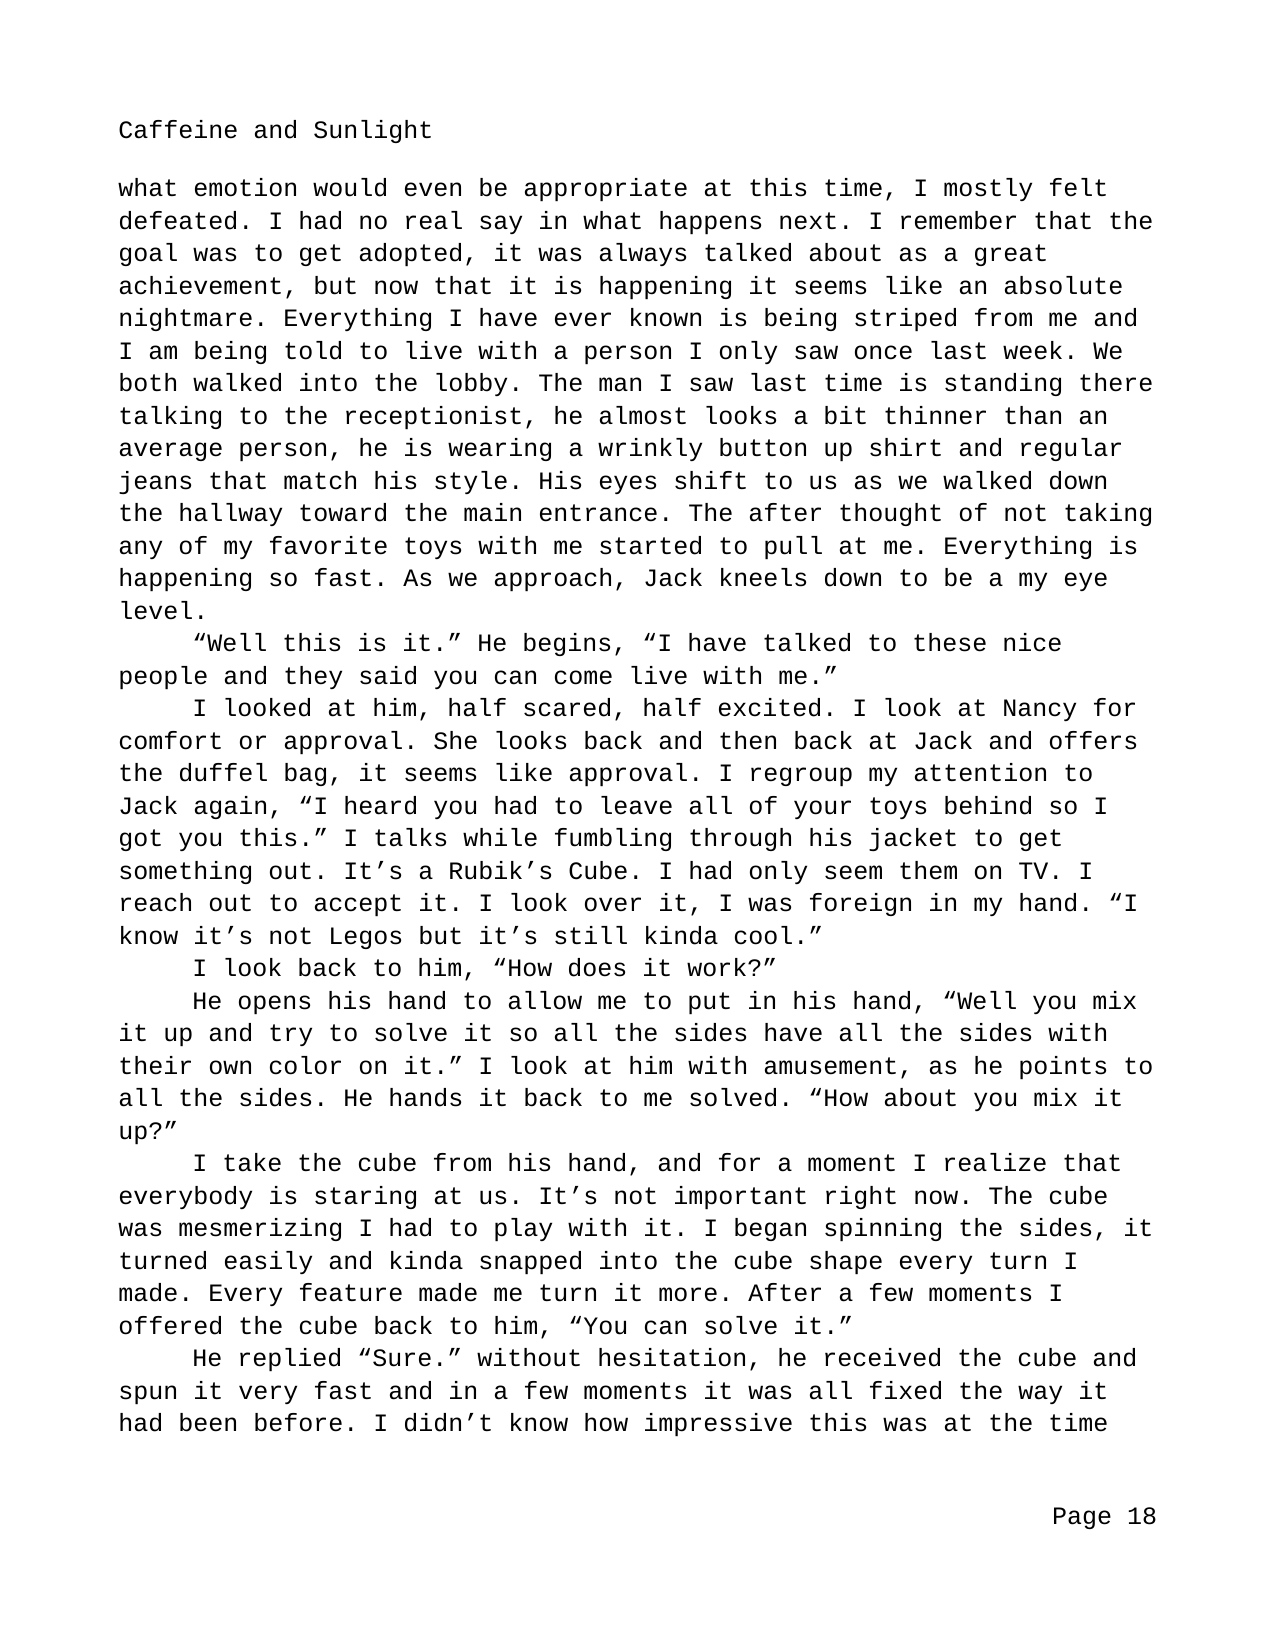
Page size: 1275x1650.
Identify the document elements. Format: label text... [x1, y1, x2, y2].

text He replied “Sure.” without hesitation, he received the cube and spun it very fast and in a few moments it was all fixed the way it had been before. I didn’t know how impressive this was at the time [118, 1346, 1157, 1439]
text what emotion would even be appropriate at this time, I mostly felt defeated. I had no real say in what happens next. I remember that the goal was to get adopted, it was always talked about as a great achievement, but now that it is happening it seems like an absolute nightmare. Everything I have ever known is being striped from me and I am being told to live with a person I only saw once last week. We both walked into the lobby. The man I saw last time is standing there talking to the receptionist, he almost looks a bit thinner than an average person, he is wearing a wrinkly button up shirt and regular jeans that match his style. His eyes shift to us as we walked down the hallway toward the main entrance. The after thought of not taking any of my favorite toys with me started to pull at me. Everything is happening so fast. As we approach, Jack kneels down to be a my eye level. [118, 176, 1157, 627]
text “Well this is it.” He begins, “I have talked to these nice people and they said you can come live with me.” [118, 631, 1157, 692]
text I take the cube from his hand, and for a moment I realize that everybody is staring at us. It’s not important right now. The cube was mesmerizing I had to play with it. I began spinning the sides, it turned easily and kinda snapped into the cube shape every turn I made. Every feature made me turn it more. After a few moments I offered the cube back to him, “You can solve it.” [118, 1151, 1157, 1342]
text I looked at him, half scared, half excited. I look at Nancy for comfort or approval. She looks back and then back at Jack and offers the duffel bag, it seems like approval. I regroup my attention to Jack again, “I heard you had to leave all of your toys behind so I got you this.” I talks while fumbling through his jacket to get something out. It’s a Rubik’s Cube. I had only seem them on TV. I reach out to accept it. I look over it, I was foreign in my hand. “I know it’s not Legos but it’s still kinda cool.” I look back to him, “How does it work?” He opens his hand to allow me to put in his hand, “Well you mix it up and try to solve it so all the sides have all the sides with their own color on it.” I look at him with amusement, as he points to all the sides. He hands it back to me solved. “How about you mix it up?” [118, 696, 1157, 1147]
